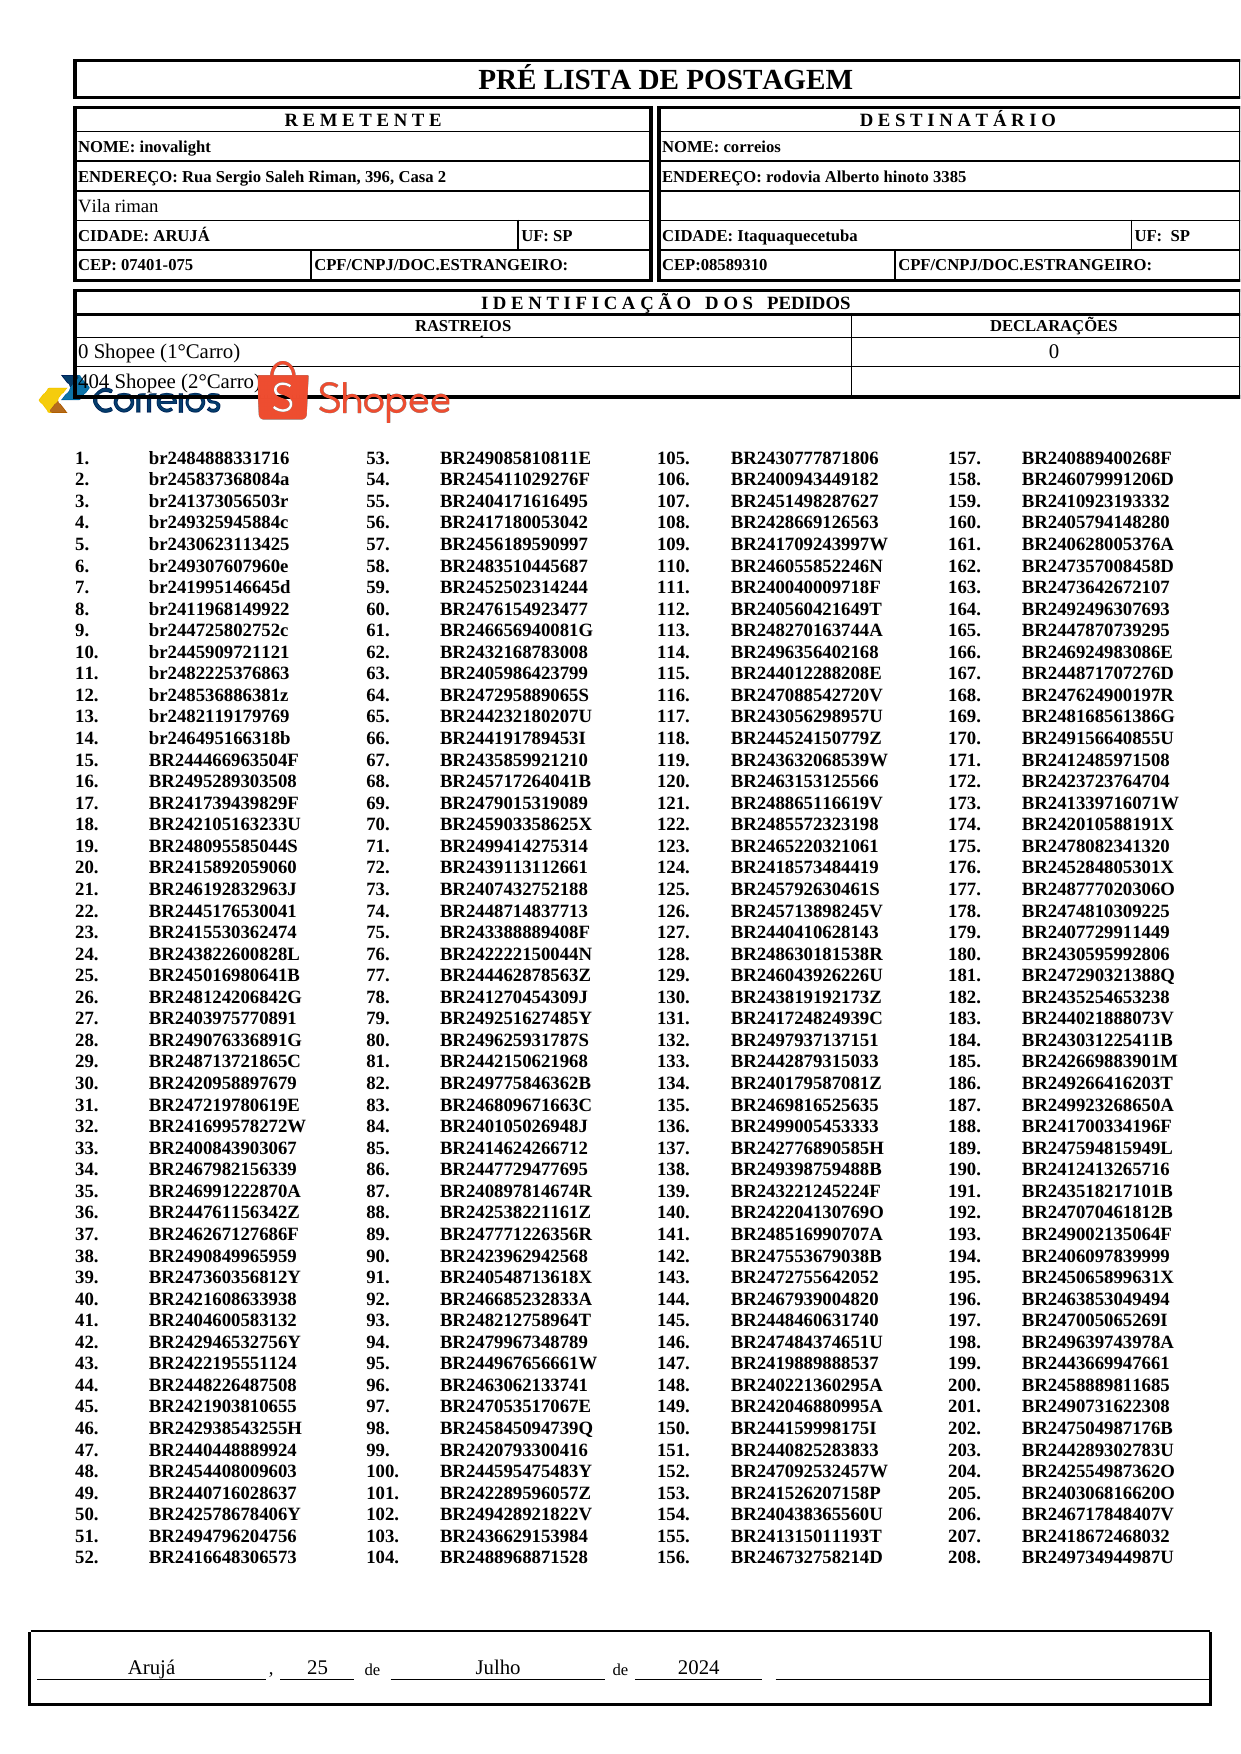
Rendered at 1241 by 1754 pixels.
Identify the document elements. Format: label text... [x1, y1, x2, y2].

list BR240889400268F [948, 447, 1240, 468]
list BR2421608633938 [75, 1288, 329, 1309]
list BR246079991206D [948, 468, 1240, 490]
list BR2492496307693 [948, 598, 1240, 619]
list br2482225376863 [75, 662, 329, 684]
list BR2418573484419 [657, 856, 911, 878]
list BR243388889408F [366, 921, 620, 943]
list BR245065899631X [948, 1266, 1240, 1288]
list BR2416648306573 [75, 1546, 329, 1568]
list BR245845094739Q [366, 1417, 620, 1438]
list br246495166318b [75, 727, 329, 748]
list br249325945884c [75, 511, 329, 533]
list BR249002135064F [948, 1223, 1240, 1244]
list br248536886381z [75, 684, 329, 705]
list br2445909721121 [75, 641, 329, 662]
list BR2452502314244 [366, 576, 620, 598]
list BR247484374651U [657, 1331, 911, 1352]
list BR2415892059060 [75, 856, 329, 878]
list BR240179587081Z [657, 1072, 911, 1093]
list BR2404600583132 [75, 1309, 329, 1331]
list BR243632068539W [657, 748, 911, 770]
list BR2490849965959 [75, 1244, 329, 1266]
list BR248095585044S [75, 835, 329, 856]
list BR244466963504F [75, 748, 329, 770]
list BR242946532756Y [75, 1331, 329, 1352]
list BR244191789453I [366, 727, 620, 748]
list BR2463853049494 [948, 1288, 1240, 1309]
list BR2499005453333 [657, 1115, 911, 1137]
list BR2474810309225 [948, 899, 1240, 921]
list BR241526207158P [657, 1482, 911, 1503]
list BR2499414275314 [366, 835, 620, 856]
list BR240438365560U [657, 1503, 911, 1525]
list BR243819192173Z [657, 986, 911, 1007]
list BR246685232833A [366, 1288, 620, 1309]
list BR241270454309J [366, 986, 620, 1007]
list BR249734944987U [948, 1546, 1240, 1568]
list BR248865116619V [657, 792, 911, 813]
list BR242554987362O [948, 1460, 1240, 1482]
list BR242010588191X [948, 813, 1240, 835]
list BR247092532457W [657, 1460, 911, 1482]
list BR249076336891G [75, 1029, 329, 1050]
list br2484888331716 [75, 447, 329, 468]
list BR247290321388Q [948, 964, 1240, 986]
list BR2467939004820 [657, 1288, 911, 1309]
list BR2479967348789 [366, 1331, 620, 1352]
list BR2447729477695 [366, 1158, 620, 1180]
list BR248630181538R [657, 943, 911, 964]
list BR242289596057Z [366, 1482, 620, 1503]
list BR2422195551124 [75, 1352, 329, 1374]
list BR246055852246N [657, 554, 911, 576]
list BR242046880995A [657, 1395, 911, 1417]
list BR2456189590997 [366, 533, 620, 554]
list BR2448460631740 [657, 1309, 911, 1331]
list BR249775846362B [366, 1072, 620, 1093]
list BR2432168783008 [366, 641, 620, 662]
list BR2454408009603 [75, 1460, 329, 1482]
list BR244462878563Z [366, 964, 620, 986]
list BR242776890585H [657, 1137, 911, 1158]
list BR249639743978A [948, 1331, 1240, 1352]
list BR249398759488B [657, 1158, 911, 1180]
list BR2404171616495 [366, 490, 620, 511]
list BR248270163744A [657, 619, 911, 641]
list BR243221245224F [657, 1180, 911, 1201]
list BR241339716071W [948, 792, 1240, 813]
list BR2496356402168 [657, 641, 911, 662]
list BR2407729911449 [948, 921, 1240, 943]
list BR2412485971508 [948, 748, 1240, 770]
list br2482119179769 [75, 705, 329, 727]
list BR240040009718F [657, 576, 911, 598]
list BR2410923193332 [948, 490, 1240, 511]
list BR2423962942568 [366, 1244, 620, 1266]
list BR2435254653238 [948, 986, 1240, 1007]
list BR246924983086E [948, 641, 1240, 662]
list BR2420793300416 [366, 1438, 620, 1460]
list br244725802752c [75, 619, 329, 641]
list BR2440716028637 [75, 1482, 329, 1503]
list BR244289302783U [948, 1438, 1240, 1460]
list BR2430595992806 [948, 943, 1240, 964]
list BR2448714837713 [366, 899, 620, 921]
list BR244967656661W [366, 1352, 620, 1374]
list BR240628005376A [948, 533, 1240, 554]
list BR2447870739295 [948, 619, 1240, 641]
list BR243056298957U [657, 705, 911, 727]
list BR246717848407V [948, 1503, 1240, 1525]
list BR248124206842G [75, 986, 329, 1007]
list BR2448226487508 [75, 1374, 329, 1395]
list BR249085810811E [366, 447, 620, 468]
list BR2495289303508 [75, 770, 329, 792]
list BR2428669126563 [657, 511, 911, 533]
list BR247624900197R [948, 684, 1240, 705]
list BR244871707276D [948, 662, 1240, 684]
list BR245284805301X [948, 856, 1240, 878]
list BR2442150621968 [366, 1050, 620, 1072]
list BR2485572323198 [657, 813, 911, 835]
list BR2423723764704 [948, 770, 1240, 792]
list BR247360356812Y [75, 1266, 329, 1288]
list BR247594815949L [948, 1137, 1240, 1158]
list BR244524150779Z [657, 727, 911, 748]
list BR242105163233U [75, 813, 329, 835]
list BR243031225411B [948, 1029, 1240, 1050]
list BR247771226356R [366, 1223, 620, 1244]
list BR2497937137151 [657, 1029, 911, 1050]
list BR2415530362474 [75, 921, 329, 943]
list br241373056503r [75, 490, 329, 511]
list BR247053517067E [366, 1395, 620, 1417]
list BR241315011193T [657, 1525, 911, 1546]
list BR245792630461S [657, 878, 911, 899]
list BR2418672468032 [948, 1525, 1240, 1546]
list br2411968149922 [75, 598, 329, 619]
list BR246192832963J [75, 878, 329, 899]
list BR2483510445687 [366, 554, 620, 576]
list BR242222150044N [366, 943, 620, 964]
list BR247295889065S [366, 684, 620, 705]
list BR247553679038B [657, 1244, 911, 1266]
list BR2473642672107 [948, 576, 1240, 598]
list BR2467982156339 [75, 1158, 329, 1180]
list BR244232180207U [366, 705, 620, 727]
list BR2440825283833 [657, 1438, 911, 1460]
list BR242938543255H [75, 1417, 329, 1438]
list BR2443669947661 [948, 1352, 1240, 1374]
list BR2400943449182 [657, 468, 911, 490]
list BR247219780619E [75, 1093, 329, 1115]
list BR2490731622308 [948, 1395, 1240, 1417]
list BR2414624266712 [366, 1137, 620, 1158]
list BR246991222870A [75, 1180, 329, 1201]
list BR248212758964T [366, 1309, 620, 1331]
list BR2463153125566 [657, 770, 911, 792]
list BR2405794148280 [948, 511, 1240, 533]
list BR240548713618X [366, 1266, 620, 1288]
list BR2479015319089 [366, 792, 620, 813]
list BR2420958897679 [75, 1072, 329, 1093]
list BR2407432752188 [366, 878, 620, 899]
list BR249625931787S [366, 1029, 620, 1050]
list BR2436629153984 [366, 1525, 620, 1546]
list BR2469816525635 [657, 1093, 911, 1115]
list BR241739439829F [75, 792, 329, 813]
list BR248516990707A [657, 1223, 911, 1244]
list BR240897814674R [366, 1180, 620, 1201]
list BR247357008458D [948, 554, 1240, 576]
list BR2445176530041 [75, 899, 329, 921]
list BR2421903810655 [75, 1395, 329, 1417]
list BR2442879315033 [657, 1050, 911, 1072]
list BR244761156342Z [75, 1201, 329, 1223]
list BR2465220321061 [657, 835, 911, 856]
list BR245016980641B [75, 964, 329, 986]
list BR249266416203T [948, 1072, 1240, 1093]
list BR241709243997W [657, 533, 911, 554]
list br2430623113425 [75, 533, 329, 554]
list BR2494796204756 [75, 1525, 329, 1546]
list BR247005065269I [948, 1309, 1240, 1331]
list BR2440410628143 [657, 921, 911, 943]
list BR2419889888537 [657, 1352, 911, 1374]
list BR2478082341320 [948, 835, 1240, 856]
list BR241724824939C [657, 1007, 911, 1029]
list BR242538221161Z [366, 1201, 620, 1223]
list BR2463062133741 [366, 1374, 620, 1395]
list BR2403975770891 [75, 1007, 329, 1029]
list BR246267127686F [75, 1223, 329, 1244]
list BR249923268650A [948, 1093, 1240, 1115]
list BR240105026948J [366, 1115, 620, 1137]
list BR248168561386G [948, 705, 1240, 727]
list BR247070461812B [948, 1201, 1240, 1223]
list BR245411029276F [366, 468, 620, 490]
list BR2435859921210 [366, 748, 620, 770]
list BR244159998175I [657, 1417, 911, 1438]
list BR240306816620O [948, 1482, 1240, 1503]
list BR244595475483Y [366, 1460, 620, 1482]
list BR249428921822V [366, 1503, 620, 1525]
list BR249251627485Y [366, 1007, 620, 1029]
list BR244021888073V [948, 1007, 1240, 1029]
list BR2417180053042 [366, 511, 620, 533]
list BR245713898245V [657, 899, 911, 921]
list BR2430777871806 [657, 447, 911, 468]
list BR242669883901M [948, 1050, 1240, 1072]
list BR2400843903067 [75, 1137, 329, 1158]
list BR248713721865C [75, 1050, 329, 1072]
list BR241699578272W [75, 1115, 329, 1137]
list BR248777020306O [948, 878, 1240, 899]
list br249307607960e [75, 554, 329, 576]
list BR240560421649T [657, 598, 911, 619]
list BR246809671663C [366, 1093, 620, 1115]
list BR2412413265716 [948, 1158, 1240, 1180]
list BR242204130769O [657, 1201, 911, 1223]
list BR245717264041B [366, 770, 620, 792]
list BR240221360295A [657, 1374, 911, 1395]
list BR242578678406Y [75, 1503, 329, 1525]
list BR244012288208E [657, 662, 911, 684]
list BR243822600828L [75, 943, 329, 964]
list BR246043926226U [657, 964, 911, 986]
list br245837368084a [75, 468, 329, 490]
list BR241700334196F [948, 1115, 1240, 1137]
list BR247504987176B [948, 1417, 1240, 1438]
list BR2488968871528 [366, 1546, 620, 1568]
list BR2472755642052 [657, 1266, 911, 1288]
list BR245903358625X [366, 813, 620, 835]
list BR246732758214D [657, 1546, 911, 1568]
list BR2406097839999 [948, 1244, 1240, 1266]
list BR2458889811685 [948, 1374, 1240, 1395]
list br241995146645d [75, 576, 329, 598]
list BR247088542720V [657, 684, 911, 705]
list BR249156640855U [948, 727, 1240, 748]
list BR2439113112661 [366, 856, 620, 878]
list BR2405986423799 [366, 662, 620, 684]
list BR246656940081G [366, 619, 620, 641]
list BR2451498287627 [657, 490, 911, 511]
list BR2440448889924 [75, 1438, 329, 1460]
list BR243518217101B [948, 1180, 1240, 1201]
list BR2476154923477 [366, 598, 620, 619]
